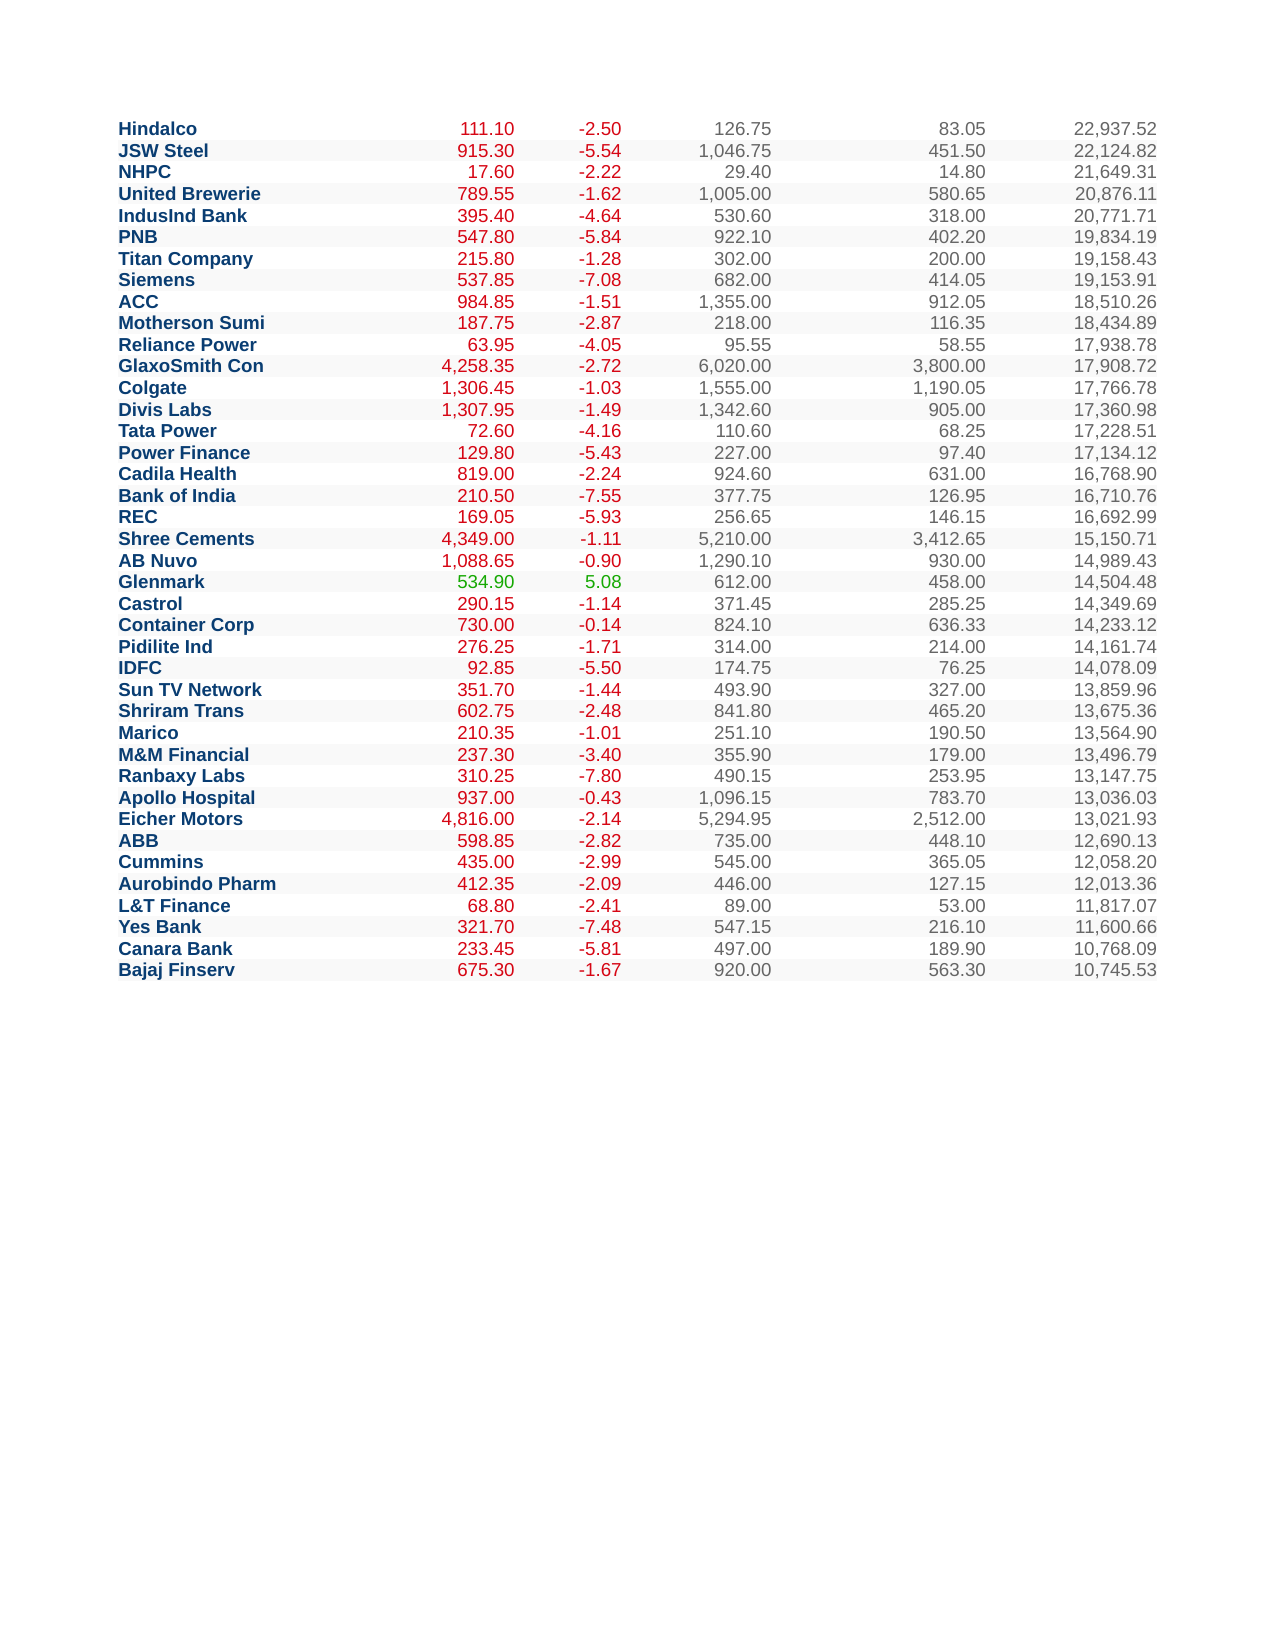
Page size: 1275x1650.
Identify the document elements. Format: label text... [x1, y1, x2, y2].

table_cell 189.90 [771, 938, 986, 959]
table_cell 563.30 [771, 959, 986, 981]
table_cell 920.00 [621, 959, 771, 981]
table_cell 2,512.00 [771, 808, 986, 830]
table_cell 127.15 [771, 873, 986, 894]
table_cell 110.60 [621, 420, 771, 442]
table_cell 735.00 [621, 830, 771, 851]
table_cell 187.75 [386, 312, 514, 334]
table_cell 13,859.96 [986, 679, 1157, 700]
table_cell 218.00 [621, 312, 771, 334]
table_cell -1.71 [514, 636, 621, 657]
table_cell 1,005.00 [621, 183, 771, 204]
table_cell Aurobindo Pharm [118, 873, 386, 894]
table_cell 675.30 [386, 959, 514, 981]
table_cell 547.15 [621, 916, 771, 937]
table_cell -2.87 [514, 312, 621, 334]
table_cell 179.00 [771, 744, 986, 765]
table_cell 1,307.95 [386, 399, 514, 420]
table_cell Apollo Hospital [118, 787, 386, 808]
table_cell 276.25 [386, 636, 514, 657]
table_cell 210.50 [386, 485, 514, 506]
table_cell -0.43 [514, 787, 621, 808]
table_cell 11,817.07 [986, 894, 1157, 916]
table_cell Yes Bank [118, 916, 386, 937]
table_cell Divis Labs [118, 399, 386, 420]
table_cell 1,190.05 [771, 377, 986, 398]
table_cell 17,908.72 [986, 355, 1157, 377]
table_cell 18,434.89 [986, 312, 1157, 334]
table_cell 580.65 [771, 183, 986, 204]
table_cell 318.00 [771, 204, 986, 226]
table_cell 446.00 [621, 873, 771, 894]
table_cell PNB [118, 226, 386, 247]
table_cell 285.25 [771, 593, 986, 614]
table_cell Shree Cements [118, 528, 386, 549]
table_cell 435.00 [386, 851, 514, 873]
table_cell -1.11 [514, 528, 621, 549]
table_cell 631.00 [771, 463, 986, 485]
table_cell Hindalco [118, 118, 386, 140]
table_cell 146.15 [771, 506, 986, 528]
table_cell 126.75 [621, 118, 771, 140]
table_cell 13,021.93 [986, 808, 1157, 830]
table_cell 534.90 [386, 571, 514, 592]
table_cell 598.85 [386, 830, 514, 851]
table_cell 227.00 [621, 442, 771, 463]
table_cell 10,768.09 [986, 938, 1157, 959]
table_cell 371.45 [621, 593, 771, 614]
table_cell 215.80 [386, 248, 514, 269]
table_cell 13,496.79 [986, 744, 1157, 765]
table_cell -7.48 [514, 916, 621, 937]
table_cell 365.05 [771, 851, 986, 873]
table_cell GlaxoSmith Con [118, 355, 386, 377]
table_cell -5.43 [514, 442, 621, 463]
table_cell 12,058.20 [986, 851, 1157, 873]
table_cell 5,210.00 [621, 528, 771, 549]
table_cell 14,161.74 [986, 636, 1157, 657]
table_cell 497.00 [621, 938, 771, 959]
table_cell Power Finance [118, 442, 386, 463]
table_cell 937.00 [386, 787, 514, 808]
table_cell -7.55 [514, 485, 621, 506]
table_cell 915.30 [386, 140, 514, 161]
table_cell IDFC [118, 657, 386, 679]
table_cell 14.80 [771, 161, 986, 183]
table_cell Container Corp [118, 614, 386, 636]
table_cell 924.60 [621, 463, 771, 485]
table_cell 321.70 [386, 916, 514, 937]
table_cell 465.20 [771, 700, 986, 722]
table_cell 1,088.65 [386, 549, 514, 571]
table_cell -3.40 [514, 744, 621, 765]
table_cell -1.01 [514, 722, 621, 743]
table_cell 21,649.31 [986, 161, 1157, 183]
table_cell 20,771.71 [986, 204, 1157, 226]
table_cell 13,147.75 [986, 765, 1157, 787]
table_cell Bajaj Finserv [118, 959, 386, 981]
table_cell 789.55 [386, 183, 514, 204]
table_cell 17,134.12 [986, 442, 1157, 463]
table_cell 905.00 [771, 399, 986, 420]
table_cell 5.08 [514, 571, 621, 592]
table_cell 1,306.45 [386, 377, 514, 398]
table_cell 1,046.75 [621, 140, 771, 161]
table_cell 129.80 [386, 442, 514, 463]
table_cell 68.80 [386, 894, 514, 916]
table_cell 4,349.00 [386, 528, 514, 549]
table_cell -5.93 [514, 506, 621, 528]
table_cell NHPC [118, 161, 386, 183]
table_cell -2.99 [514, 851, 621, 873]
table_cell 922.10 [621, 226, 771, 247]
table_cell Siemens [118, 269, 386, 291]
table_cell 18,510.26 [986, 291, 1157, 312]
table_cell 14,989.43 [986, 549, 1157, 571]
table_cell 11,600.66 [986, 916, 1157, 937]
table_cell 841.80 [621, 700, 771, 722]
table_cell 1,096.15 [621, 787, 771, 808]
table_cell -2.22 [514, 161, 621, 183]
table_cell Cadila Health [118, 463, 386, 485]
table_cell 327.00 [771, 679, 986, 700]
table_cell -5.54 [514, 140, 621, 161]
table_cell -2.09 [514, 873, 621, 894]
table_cell 819.00 [386, 463, 514, 485]
table_cell Canara Bank [118, 938, 386, 959]
table_cell 253.95 [771, 765, 986, 787]
table_cell 682.00 [621, 269, 771, 291]
table_cell 414.05 [771, 269, 986, 291]
table_cell 83.05 [771, 118, 986, 140]
table_cell 458.00 [771, 571, 986, 592]
table_cell -0.90 [514, 549, 621, 571]
table_cell 451.50 [771, 140, 986, 161]
table_cell -2.72 [514, 355, 621, 377]
table_cell 1,290.10 [621, 549, 771, 571]
table_cell Glenmark [118, 571, 386, 592]
table_cell -5.50 [514, 657, 621, 679]
table_cell 290.15 [386, 593, 514, 614]
table_cell 12,690.13 [986, 830, 1157, 851]
table_cell -7.08 [514, 269, 621, 291]
table_cell -1.49 [514, 399, 621, 420]
table_cell 14,078.09 [986, 657, 1157, 679]
table_cell -1.14 [514, 593, 621, 614]
table_cell AB Nuvo [118, 549, 386, 571]
table_cell 13,036.03 [986, 787, 1157, 808]
table_cell 174.75 [621, 657, 771, 679]
table_cell 302.00 [621, 248, 771, 269]
table_cell 3,412.65 [771, 528, 986, 549]
table_cell 4,816.00 [386, 808, 514, 830]
table_cell Marico [118, 722, 386, 743]
table_cell 930.00 [771, 549, 986, 571]
table_cell 19,153.91 [986, 269, 1157, 291]
table_cell 395.40 [386, 204, 514, 226]
table_cell -1.28 [514, 248, 621, 269]
table_cell -5.81 [514, 938, 621, 959]
table_cell REC [118, 506, 386, 528]
table_cell Titan Company [118, 248, 386, 269]
table_cell Ranbaxy Labs [118, 765, 386, 787]
table_cell 200.00 [771, 248, 986, 269]
table_cell 216.10 [771, 916, 986, 937]
table_cell 1,555.00 [621, 377, 771, 398]
table_cell 251.10 [621, 722, 771, 743]
table_cell 16,692.99 [986, 506, 1157, 528]
table_cell 53.00 [771, 894, 986, 916]
table_cell 16,768.90 [986, 463, 1157, 485]
table_cell 22,124.82 [986, 140, 1157, 161]
table_cell 63.95 [386, 334, 514, 355]
table_cell 13,564.90 [986, 722, 1157, 743]
table_cell 310.25 [386, 765, 514, 787]
table_cell 95.55 [621, 334, 771, 355]
table_cell 1,355.00 [621, 291, 771, 312]
table_cell -1.03 [514, 377, 621, 398]
table_cell M&M Financial [118, 744, 386, 765]
table_cell Eicher Motors [118, 808, 386, 830]
table_cell 169.05 [386, 506, 514, 528]
table_cell 545.00 [621, 851, 771, 873]
table_cell 448.10 [771, 830, 986, 851]
table_cell 412.35 [386, 873, 514, 894]
table_cell 68.25 [771, 420, 986, 442]
table_cell 493.90 [621, 679, 771, 700]
table_cell 612.00 [621, 571, 771, 592]
table_cell ACC [118, 291, 386, 312]
table_cell -1.51 [514, 291, 621, 312]
table_cell United Brewerie [118, 183, 386, 204]
table_cell 19,834.19 [986, 226, 1157, 247]
table_cell 547.80 [386, 226, 514, 247]
table_cell -4.05 [514, 334, 621, 355]
table_cell -2.82 [514, 830, 621, 851]
table_cell 14,233.12 [986, 614, 1157, 636]
table_cell 314.00 [621, 636, 771, 657]
table_cell 17,228.51 [986, 420, 1157, 442]
table_cell 530.60 [621, 204, 771, 226]
table_cell -5.84 [514, 226, 621, 247]
table_cell 4,258.35 [386, 355, 514, 377]
table_cell 256.65 [621, 506, 771, 528]
table_cell ABB [118, 830, 386, 851]
table_cell 10,745.53 [986, 959, 1157, 981]
table_cell 89.00 [621, 894, 771, 916]
table_cell -2.14 [514, 808, 621, 830]
table_cell 126.95 [771, 485, 986, 506]
table_cell 912.05 [771, 291, 986, 312]
table_cell 29.40 [621, 161, 771, 183]
table_cell 22,937.52 [986, 118, 1157, 140]
table_cell 111.10 [386, 118, 514, 140]
table_cell Colgate [118, 377, 386, 398]
table_cell Pidilite Ind [118, 636, 386, 657]
table_cell 824.10 [621, 614, 771, 636]
table_cell Reliance Power [118, 334, 386, 355]
table_cell 116.35 [771, 312, 986, 334]
table_cell 13,675.36 [986, 700, 1157, 722]
table_cell 12,013.36 [986, 873, 1157, 894]
table_cell 602.75 [386, 700, 514, 722]
table_cell 730.00 [386, 614, 514, 636]
table_cell 14,349.69 [986, 593, 1157, 614]
table_cell JSW Steel [118, 140, 386, 161]
table_cell 984.85 [386, 291, 514, 312]
table_cell 214.00 [771, 636, 986, 657]
table_cell 58.55 [771, 334, 986, 355]
table_cell 355.90 [621, 744, 771, 765]
table_cell -4.16 [514, 420, 621, 442]
table_cell -4.64 [514, 204, 621, 226]
table_cell -2.24 [514, 463, 621, 485]
table_cell 402.20 [771, 226, 986, 247]
table_cell Bank of India [118, 485, 386, 506]
table_cell 17.60 [386, 161, 514, 183]
table_cell 190.50 [771, 722, 986, 743]
table_cell -0.14 [514, 614, 621, 636]
table_cell 490.15 [621, 765, 771, 787]
table_cell 351.70 [386, 679, 514, 700]
table_cell Tata Power [118, 420, 386, 442]
table_cell 5,294.95 [621, 808, 771, 830]
table_cell 6,020.00 [621, 355, 771, 377]
table_cell 16,710.76 [986, 485, 1157, 506]
table_cell 1,342.60 [621, 399, 771, 420]
table_cell 636.33 [771, 614, 986, 636]
table_cell 20,876.11 [986, 183, 1157, 204]
table_cell -2.41 [514, 894, 621, 916]
table_cell 97.40 [771, 442, 986, 463]
table_cell 72.60 [386, 420, 514, 442]
table_cell IndusInd Bank [118, 204, 386, 226]
table_cell -2.50 [514, 118, 621, 140]
table_cell 237.30 [386, 744, 514, 765]
table_cell -1.62 [514, 183, 621, 204]
table_cell 76.25 [771, 657, 986, 679]
table_cell L&T Finance [118, 894, 386, 916]
table_cell -7.80 [514, 765, 621, 787]
table_cell Sun TV Network [118, 679, 386, 700]
table_cell 19,158.43 [986, 248, 1157, 269]
table_cell 377.75 [621, 485, 771, 506]
table_cell 783.70 [771, 787, 986, 808]
table_cell 17,938.78 [986, 334, 1157, 355]
table_cell Castrol [118, 593, 386, 614]
table_cell 14,504.48 [986, 571, 1157, 592]
table_cell Shriram Trans [118, 700, 386, 722]
table_cell -1.44 [514, 679, 621, 700]
table_cell Cummins [118, 851, 386, 873]
table_cell 233.45 [386, 938, 514, 959]
table_cell 92.85 [386, 657, 514, 679]
table_cell 210.35 [386, 722, 514, 743]
table_cell -1.67 [514, 959, 621, 981]
table_cell 17,766.78 [986, 377, 1157, 398]
table_cell 3,800.00 [771, 355, 986, 377]
table_cell 17,360.98 [986, 399, 1157, 420]
table_cell Motherson Sumi [118, 312, 386, 334]
table_cell 15,150.71 [986, 528, 1157, 549]
table_cell 537.85 [386, 269, 514, 291]
table_cell -2.48 [514, 700, 621, 722]
